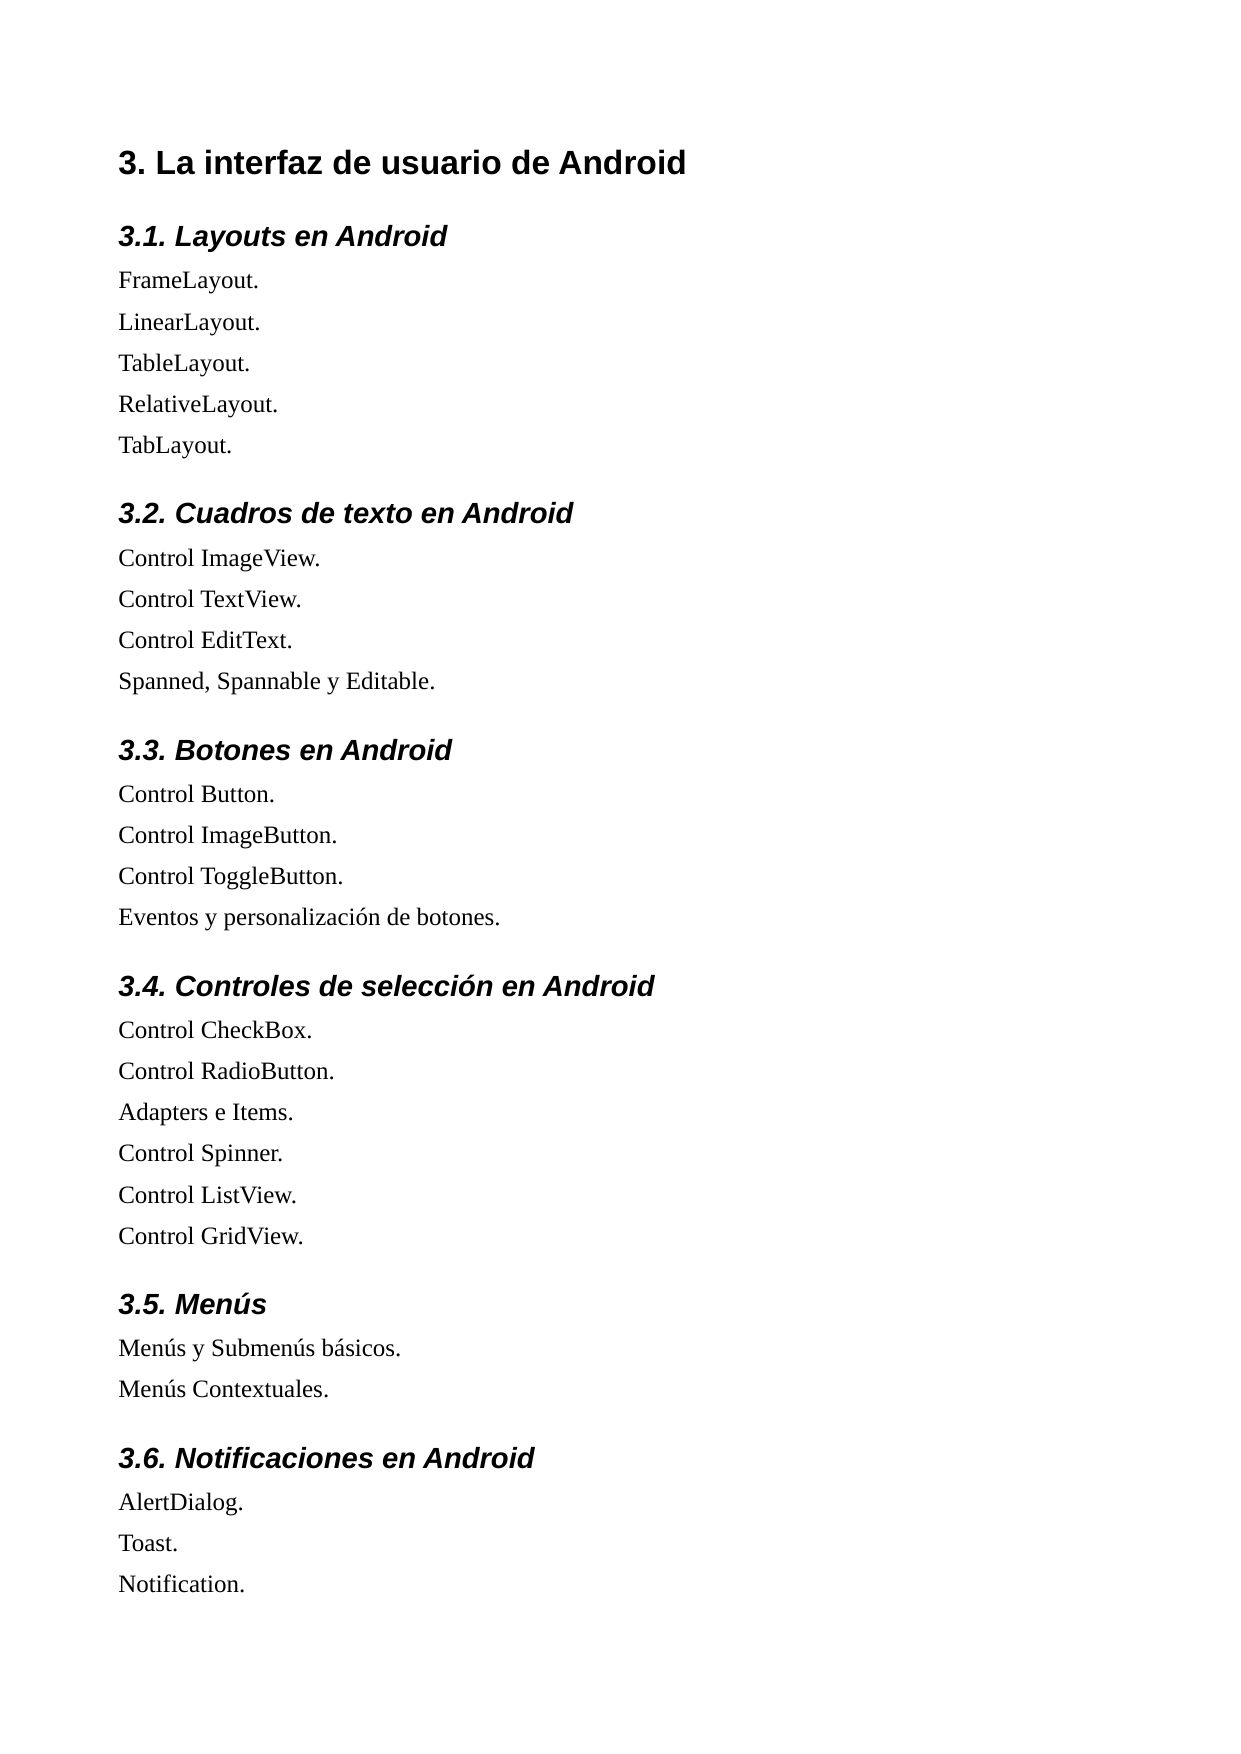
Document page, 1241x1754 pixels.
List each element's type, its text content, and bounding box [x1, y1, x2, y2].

text LinearLayout. [118, 307, 1122, 335]
text Toast. [118, 1528, 1122, 1557]
text TabLayout. [118, 430, 1122, 459]
subtitle 3.5. Menús [118, 1287, 1122, 1321]
text Control TextView. [118, 584, 1122, 613]
text Control Spinner. [118, 1138, 1122, 1167]
text RelativeLayout. [118, 389, 1122, 418]
subtitle 3. La interfaz de usuario de Android [118, 143, 1122, 182]
subtitle 3.2. Cuadros de texto en Android [118, 497, 1122, 530]
text Menús Contextuales. [118, 1374, 1122, 1403]
text Adapters e Items. [118, 1097, 1122, 1126]
text Control GridView. [118, 1221, 1122, 1250]
subtitle 3.1. Layouts en Android [118, 219, 1122, 253]
text Control ImageButton. [118, 820, 1122, 849]
text Control ToggleButton. [118, 861, 1122, 890]
text Control CheckBox. [118, 1015, 1122, 1043]
text Eventos y personalización de botones. [118, 902, 1122, 931]
text AlertDialog. [118, 1487, 1122, 1516]
text Control Button. [118, 779, 1122, 807]
text TableLayout. [118, 348, 1122, 377]
text Control RadioButton. [118, 1056, 1122, 1085]
text Control EditText. [118, 625, 1122, 654]
subtitle 3.4. Controles de selección en Android [118, 969, 1122, 1002]
subtitle 3.6. Notificaciones en Android [118, 1441, 1122, 1474]
text Notification. [118, 1569, 1122, 1598]
text Menús y Submenús básicos. [118, 1333, 1122, 1362]
subtitle 3.3. Botones en Android [118, 733, 1122, 766]
text Control ImageView. [118, 543, 1122, 571]
text Spanned, Spannable y Editable. [118, 666, 1122, 695]
text Control ListView. [118, 1180, 1122, 1208]
text FrameLayout. [118, 265, 1122, 294]
